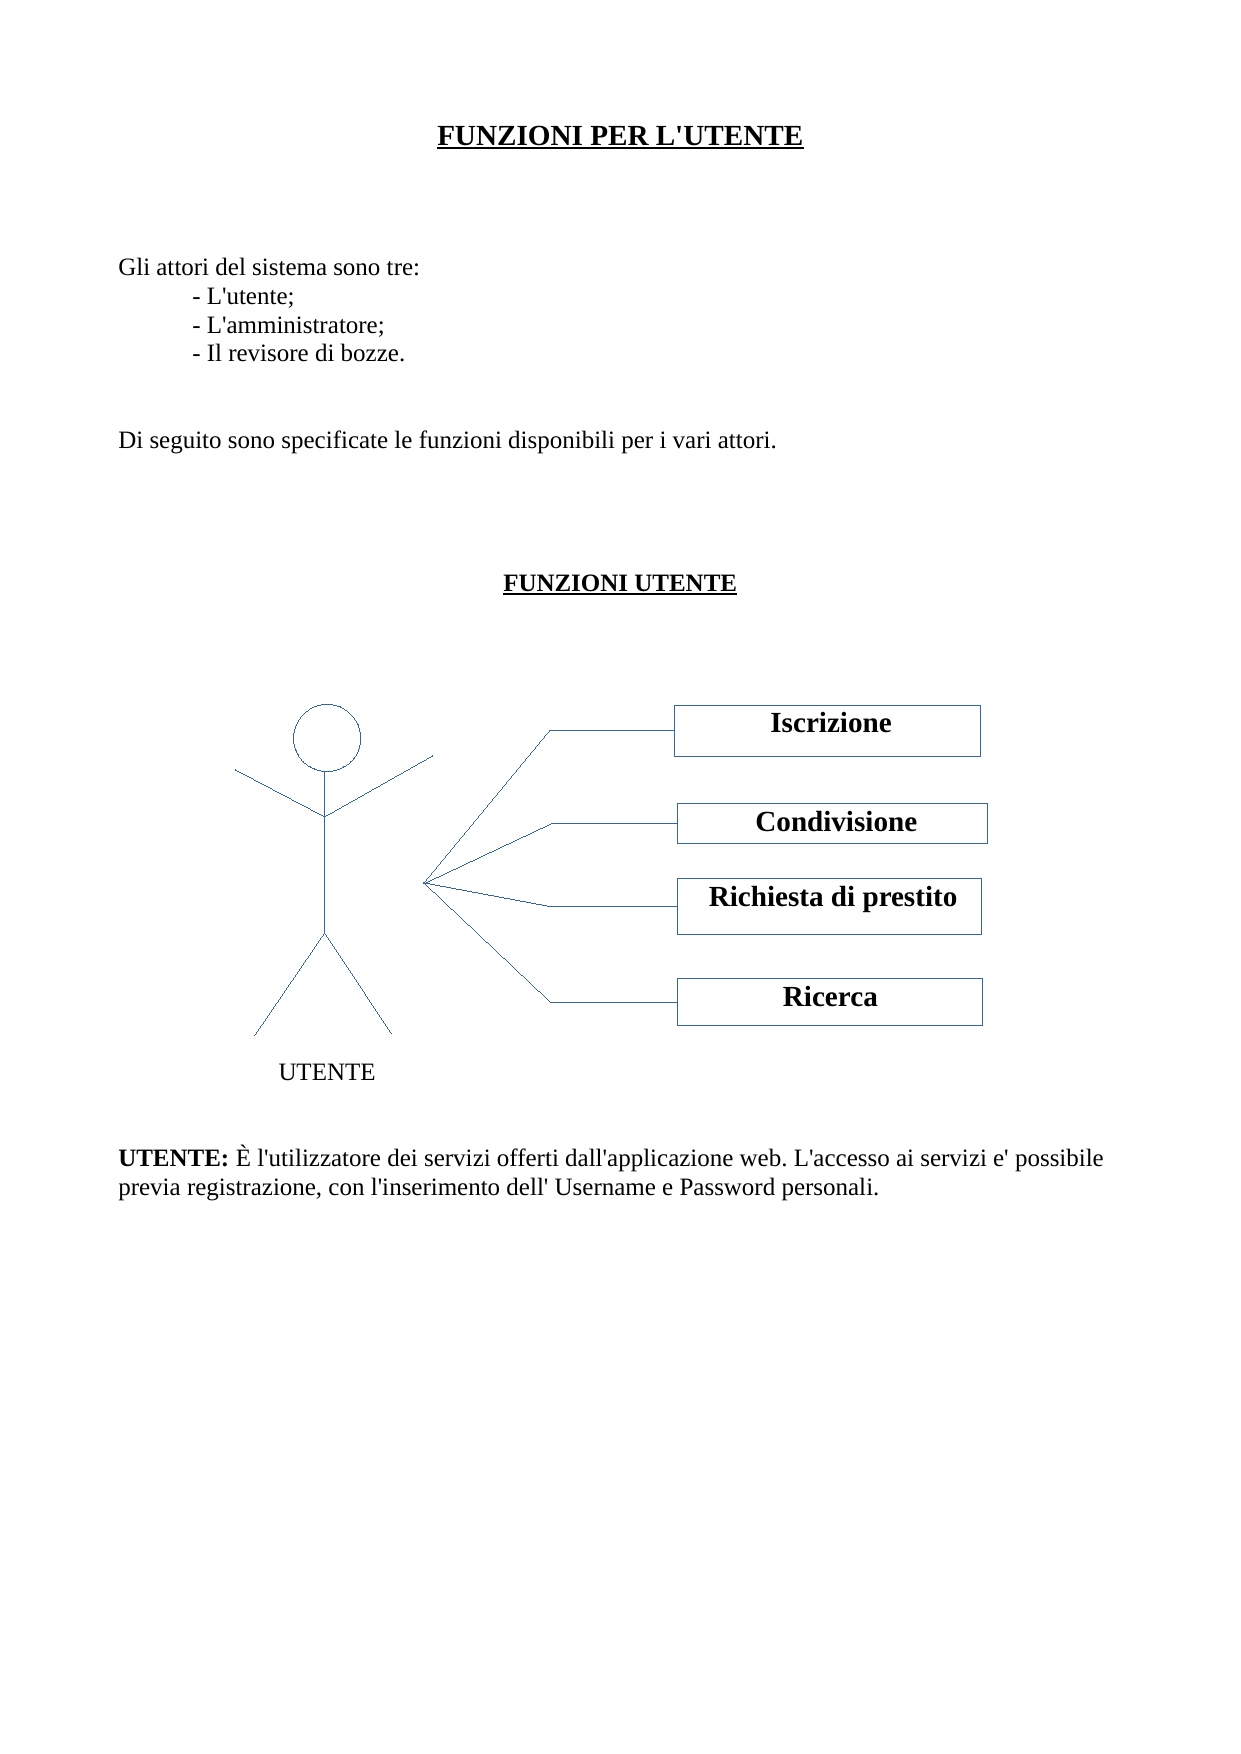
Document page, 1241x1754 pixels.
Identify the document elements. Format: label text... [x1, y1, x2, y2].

text - L'amministratore; [118, 310, 1122, 338]
text - L'utente; [118, 281, 1122, 310]
text UTENTE [118, 1057, 1122, 1086]
text FUNZIONI UTENTE [118, 568, 1122, 597]
text UTENTE: È l'utilizzatore dei servizi offerti dall'applicazione web. L'accesso ai servizi e' possibile previa registrazione, con l'inserimento dell' Username e Password personali. [118, 1143, 1122, 1201]
text Gli attori del sistema sono tre: [118, 252, 1122, 281]
text Di seguito sono specificate le funzioni disponibili per i vari attori. [118, 425, 1122, 453]
text - Il revisore di bozze. [118, 338, 1122, 367]
text FUNZIONI PER L'UTENTE [118, 118, 1122, 152]
